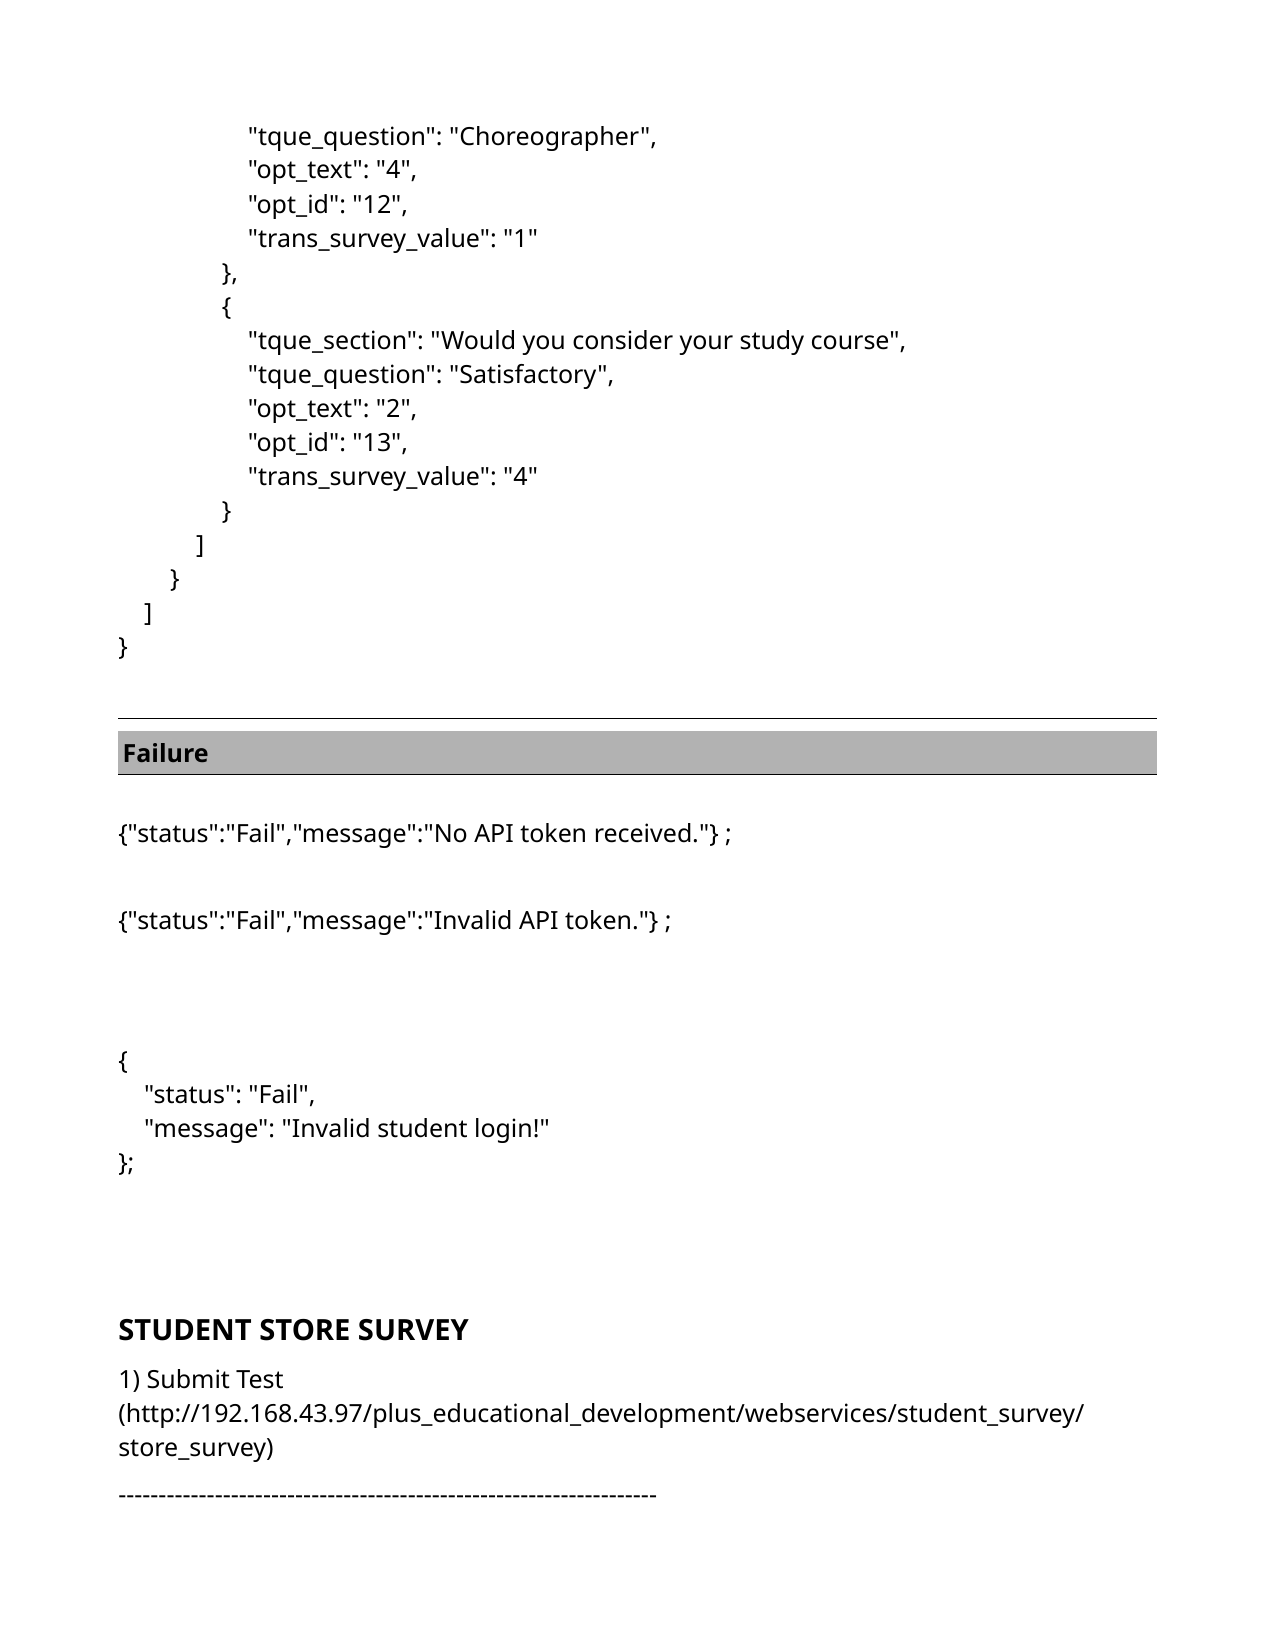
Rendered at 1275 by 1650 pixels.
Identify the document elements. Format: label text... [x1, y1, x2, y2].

text "tque_question": "Choreographer", "opt_text": "4", "opt_id": "12", "trans_survey_value": "1" }, { "tque_section": "Would you consider your study course", "tque_question": "Satisfactory", "opt_text": "2", "opt_id": "13", "trans_survey_value": "4" } ] } ] } [118, 118, 1157, 663]
text { "status": "Fail", "message": "Invalid student login!" }; [118, 1043, 1157, 1179]
text 1) Submit Test (http://192.168.43.97/plus_educational_development/webservices/student_survey/store_survey) [118, 1362, 1157, 1464]
text Failure [118, 731, 1157, 774]
subtitle student store survey [118, 1309, 1157, 1349]
text {"status":"Fail","message":"No API token received."} ; [118, 815, 1157, 849]
text {"status":"Fail","message":"Invalid API token."} ; [118, 903, 1157, 937]
text ------------------------------------------------------------------- [118, 1476, 1157, 1511]
